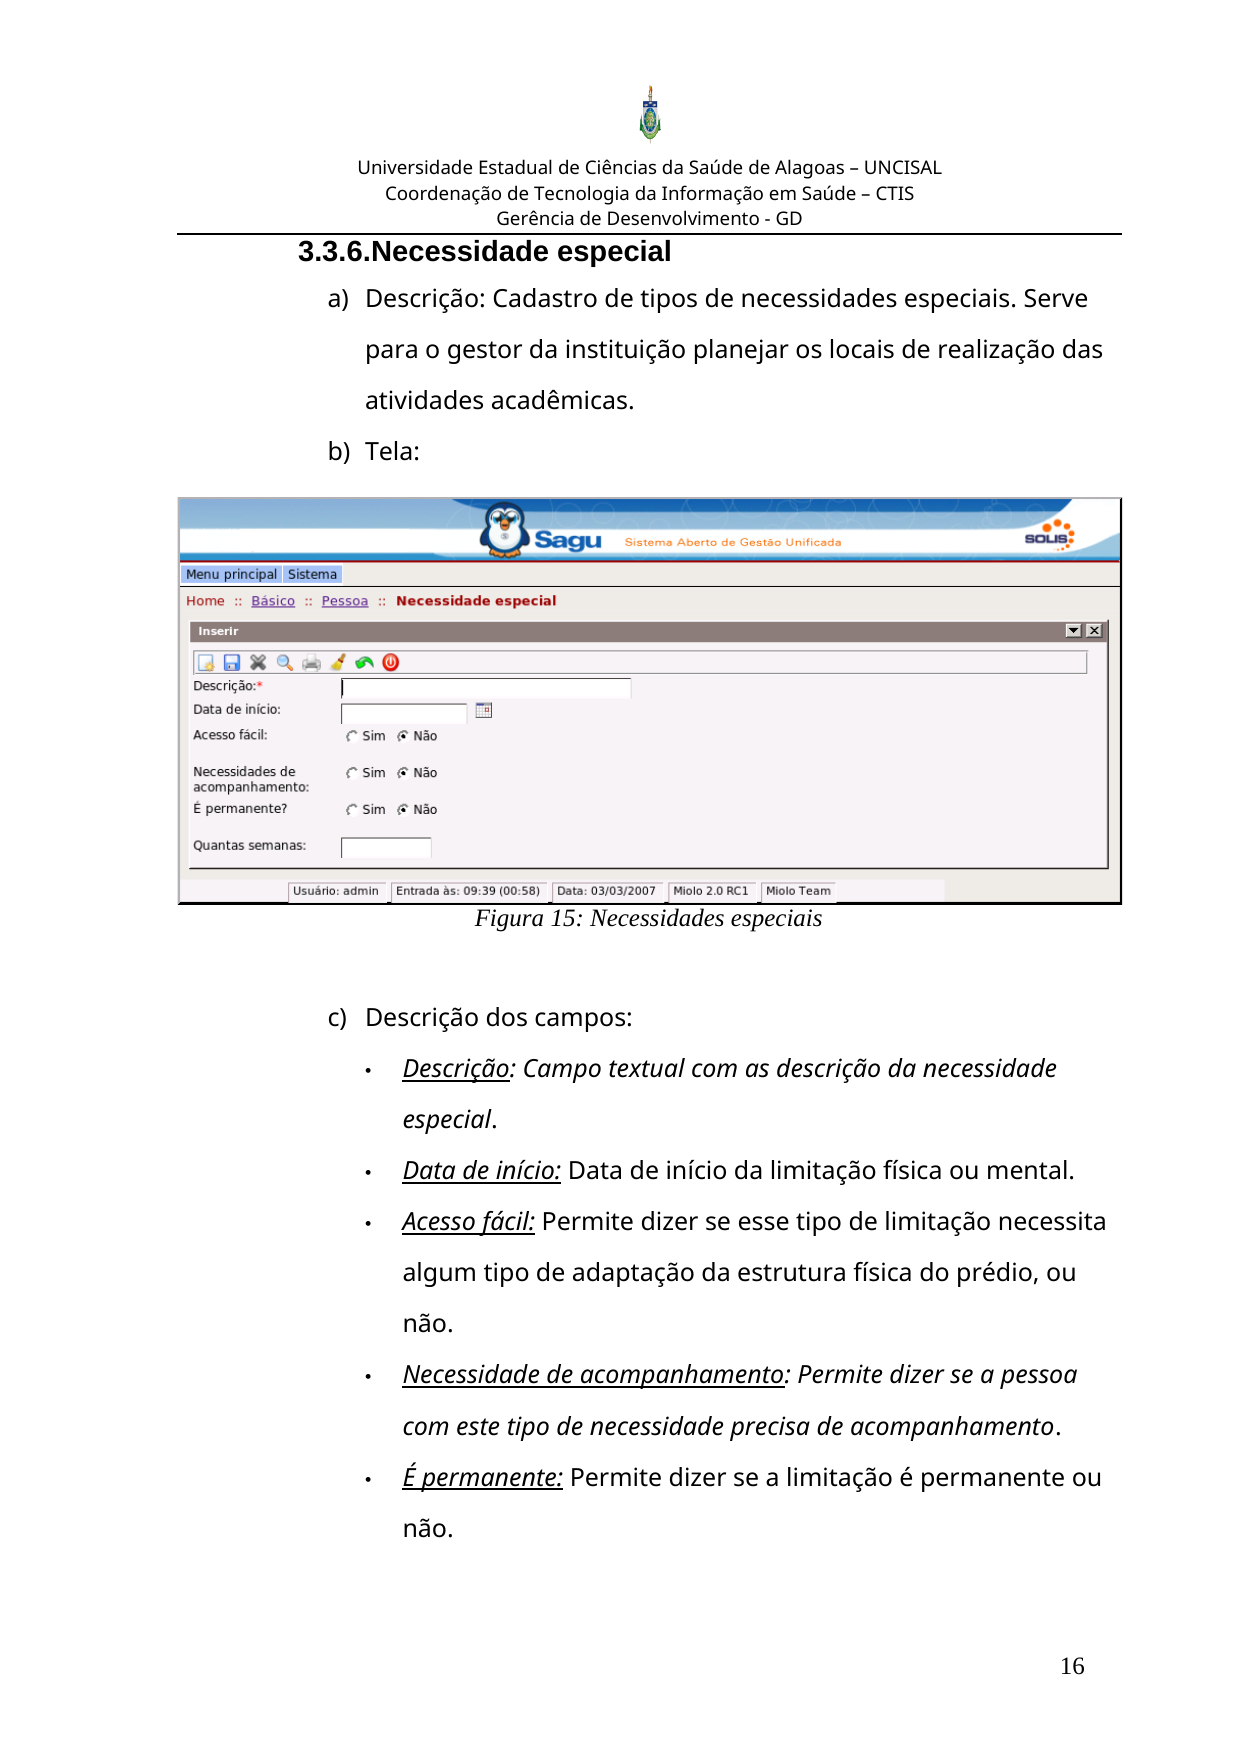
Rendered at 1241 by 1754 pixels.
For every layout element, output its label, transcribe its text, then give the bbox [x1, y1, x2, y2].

picture [177, 497, 1123, 905]
list Descrição: Cadastro de tipos de necessidades especiais. Serve para o gestor da instituição planejar os locais de realização das atividades acadêmicas. [327, 280, 1122, 416]
list Acesso fácil: Permite dizer se esse tipo de limitação necessita algum tipo de adaptação da estrutura física do prédio, ou não. [365, 1204, 1122, 1340]
list Data de início: Data de início da limitação física ou mental. [365, 1153, 1122, 1187]
list Descrição: Campo textual com as descrição da necessidade especial. [365, 1051, 1122, 1136]
list Tela: [327, 433, 1122, 467]
list É permanente: Permite dizer se a limitação é permanente ou não. [365, 1459, 1122, 1544]
picture [638, 82, 662, 146]
list Descrição dos campos: [327, 1000, 1122, 1034]
text Figura 15: Necessidades especiais [177, 905, 1122, 932]
subtitle Necessidade especial [290, 235, 1122, 268]
list Necessidade de acompanhamento: Permite dizer se a pessoa com este tipo de necessidade precisa de acompanhamento. [365, 1357, 1122, 1442]
